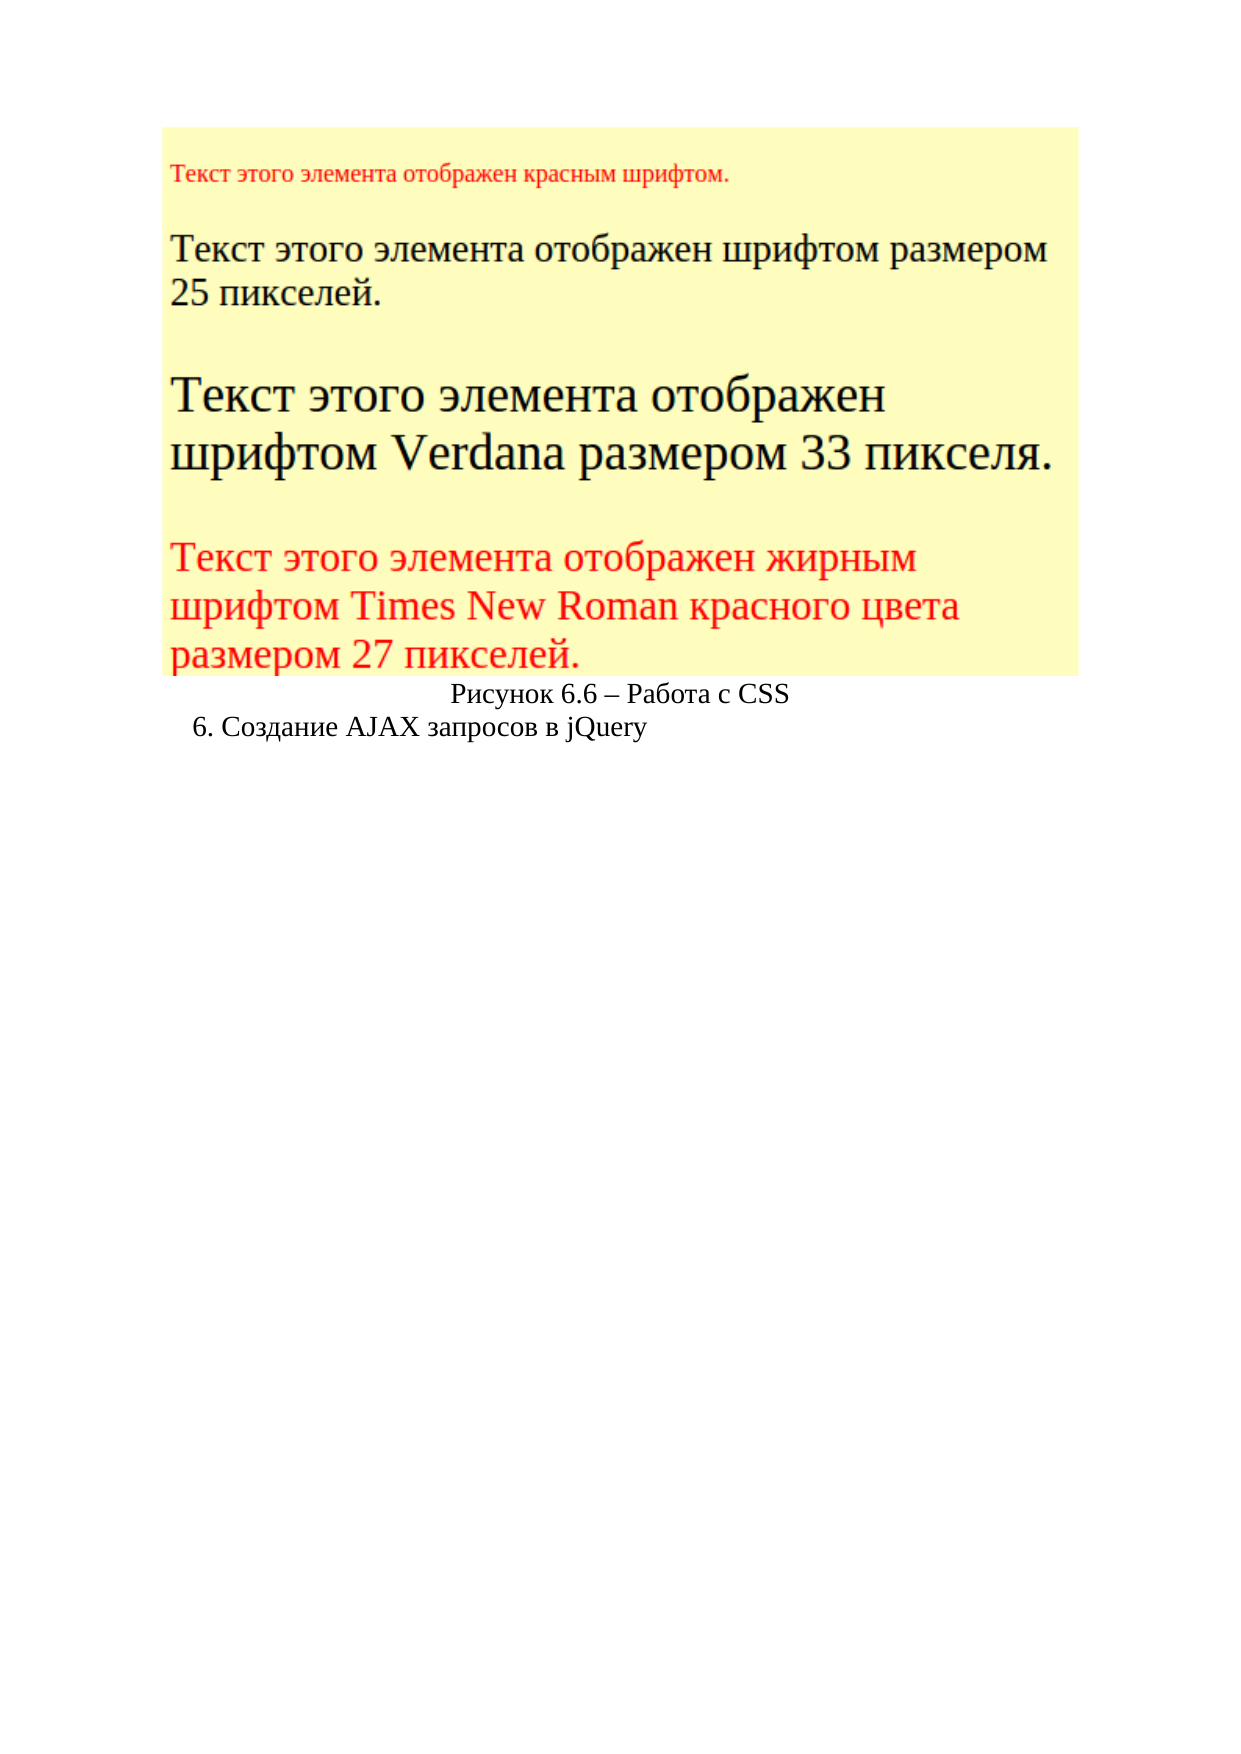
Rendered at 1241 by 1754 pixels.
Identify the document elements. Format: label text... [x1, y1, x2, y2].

picture [161, 118, 1079, 676]
text Рисунок 6.6 – Работа с CSS [118, 118, 1122, 709]
text 6. Создание AJAX запросов в jQuery [118, 709, 1122, 743]
